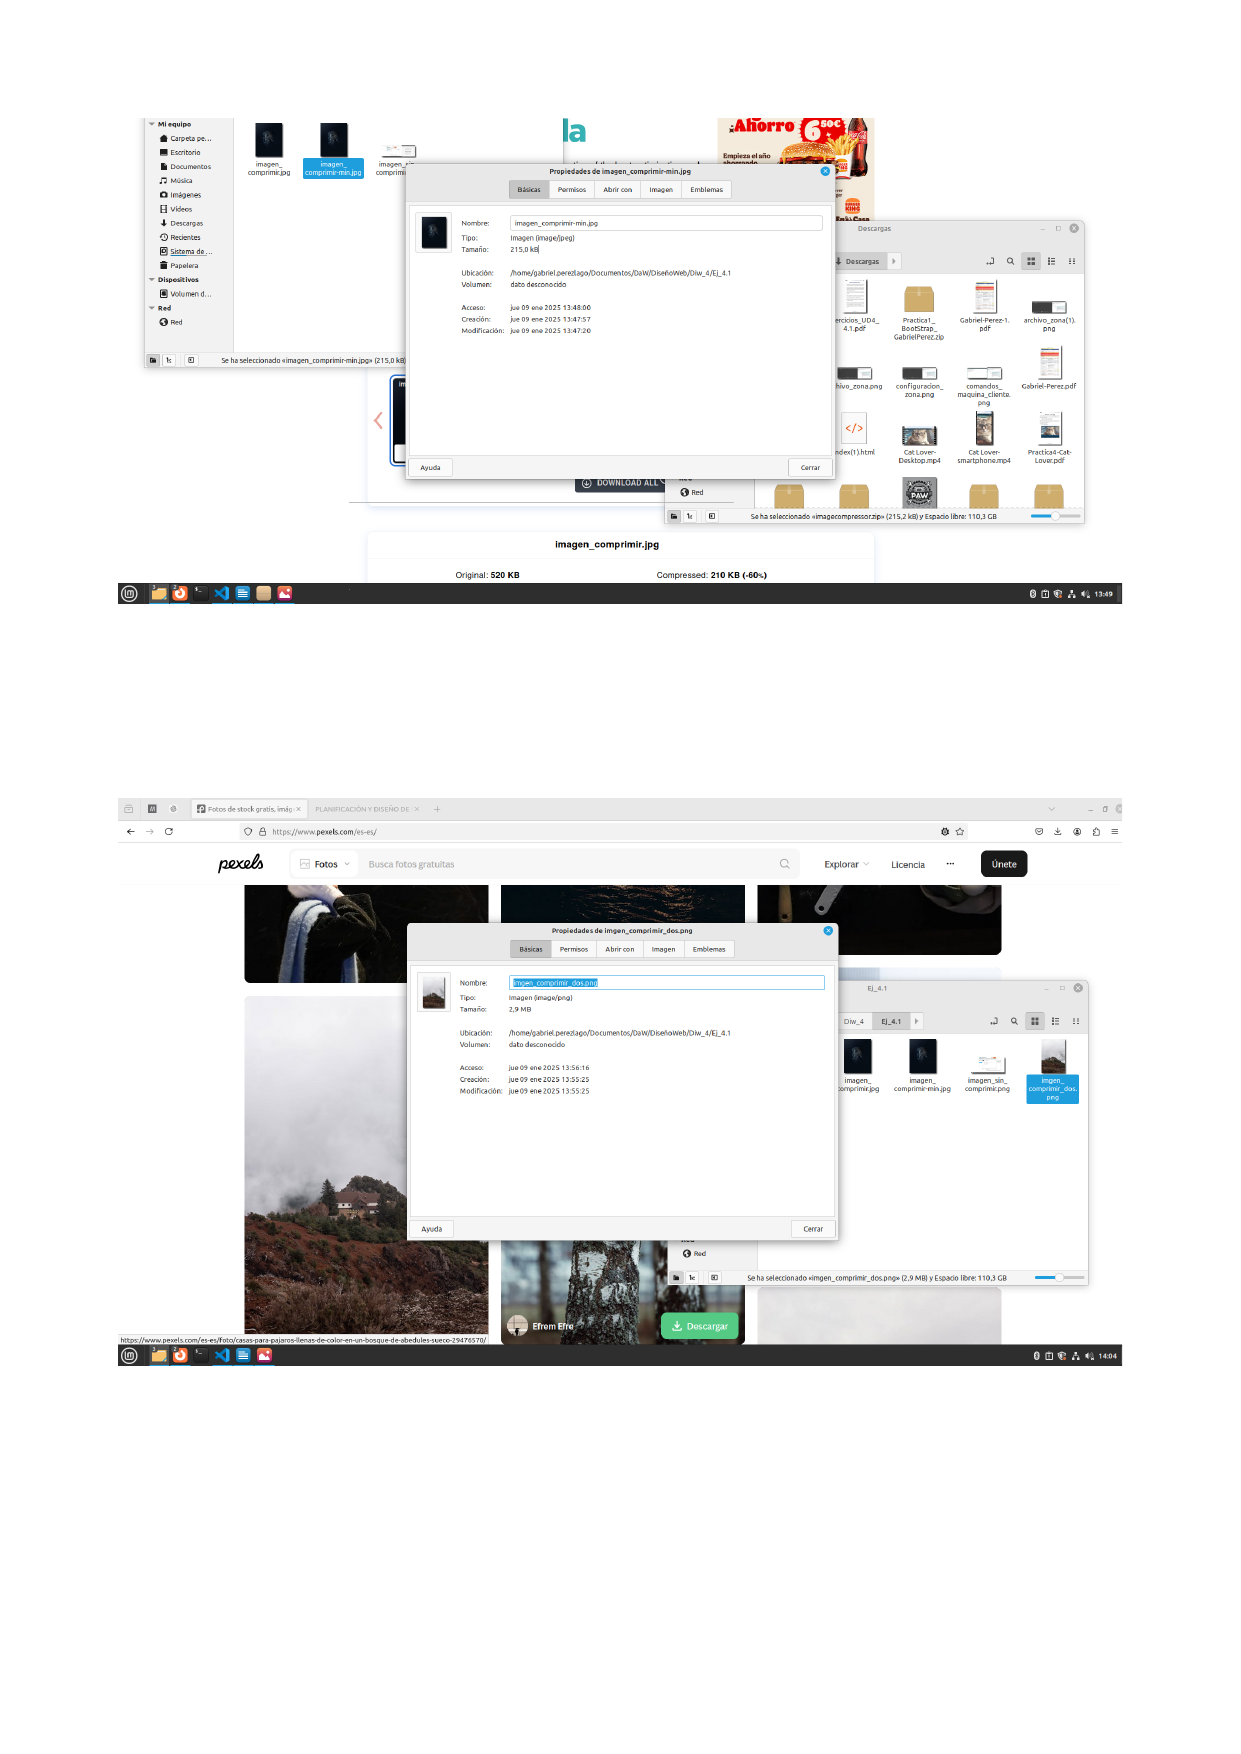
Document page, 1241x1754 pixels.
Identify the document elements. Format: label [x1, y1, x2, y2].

picture [118, 118, 1123, 604]
picture [118, 798, 1123, 1366]
